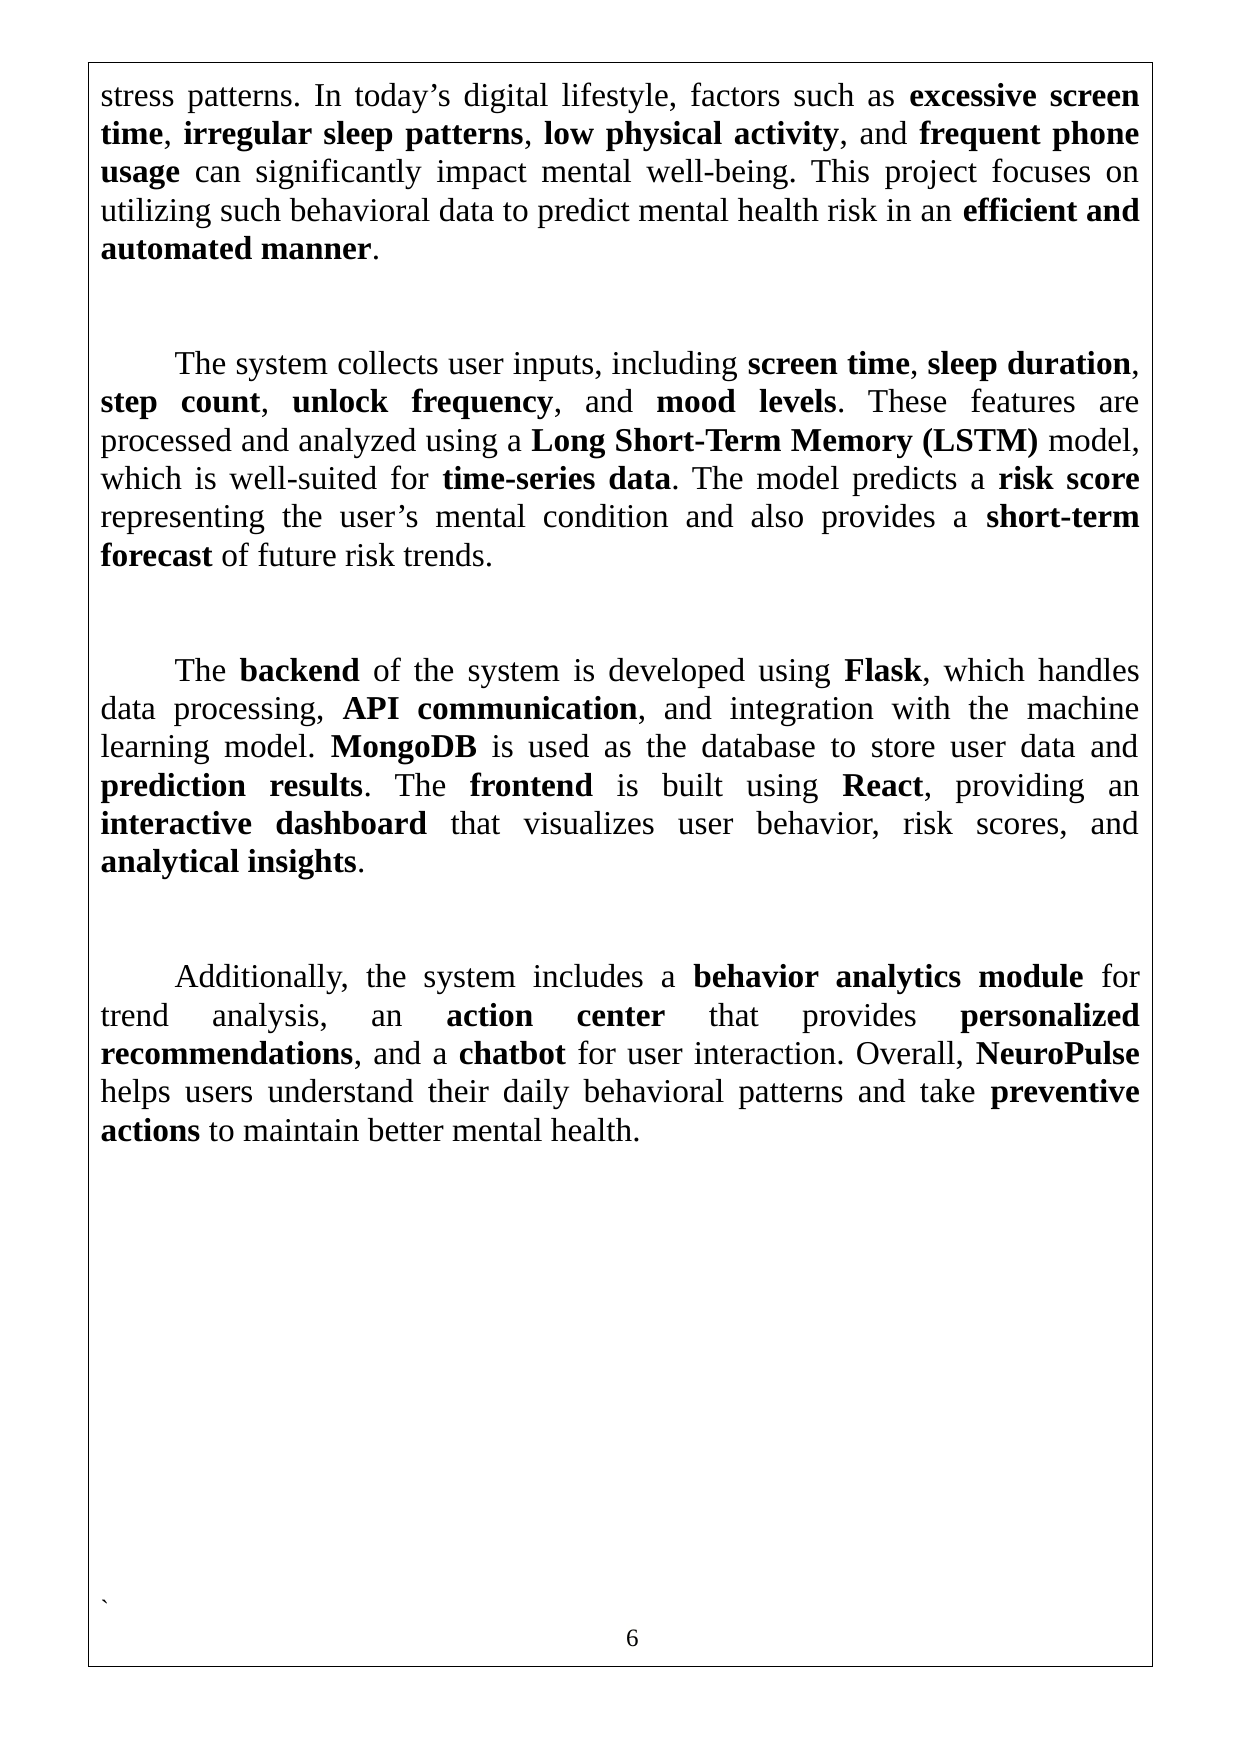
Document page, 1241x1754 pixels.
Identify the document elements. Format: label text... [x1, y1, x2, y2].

text The backend of the system is developed using Flask, which handles data processing, API communication, and integration with the machine learning model. MongoDB is used as the database to store user data and prediction results. The frontend is built using React, providing an interactive dashboard that visualizes user behavior, risk scores, and analytical insights. [100, 650, 1140, 880]
text The system collects user inputs, including screen time, sleep duration, step count, unlock frequency, and mood levels. These features are processed and analyzed using a Long Short-Term Memory (LSTM) model, which is well-suited for time-series data. The model predicts a risk score representing the user’s mental condition and also provides a short-term forecast of future risk trends. [100, 343, 1140, 573]
text Additionally, the system includes a behavior analytics module for trend analysis, an action center that provides personalized recommendations, and a chatbot for user interaction. Overall, NeuroPulse helps users understand their daily behavioral patterns and take preventive actions to maintain better mental health. [100, 957, 1140, 1148]
text stress patterns. In today’s digital lifestyle, factors such as excessive screen time, irregular sleep patterns, low physical activity, and frequent phone usage can significantly impact mental well-being. This project focuses on utilizing such behavioral data to predict mental health risk in an efficient and automated manner. [100, 75, 1140, 267]
